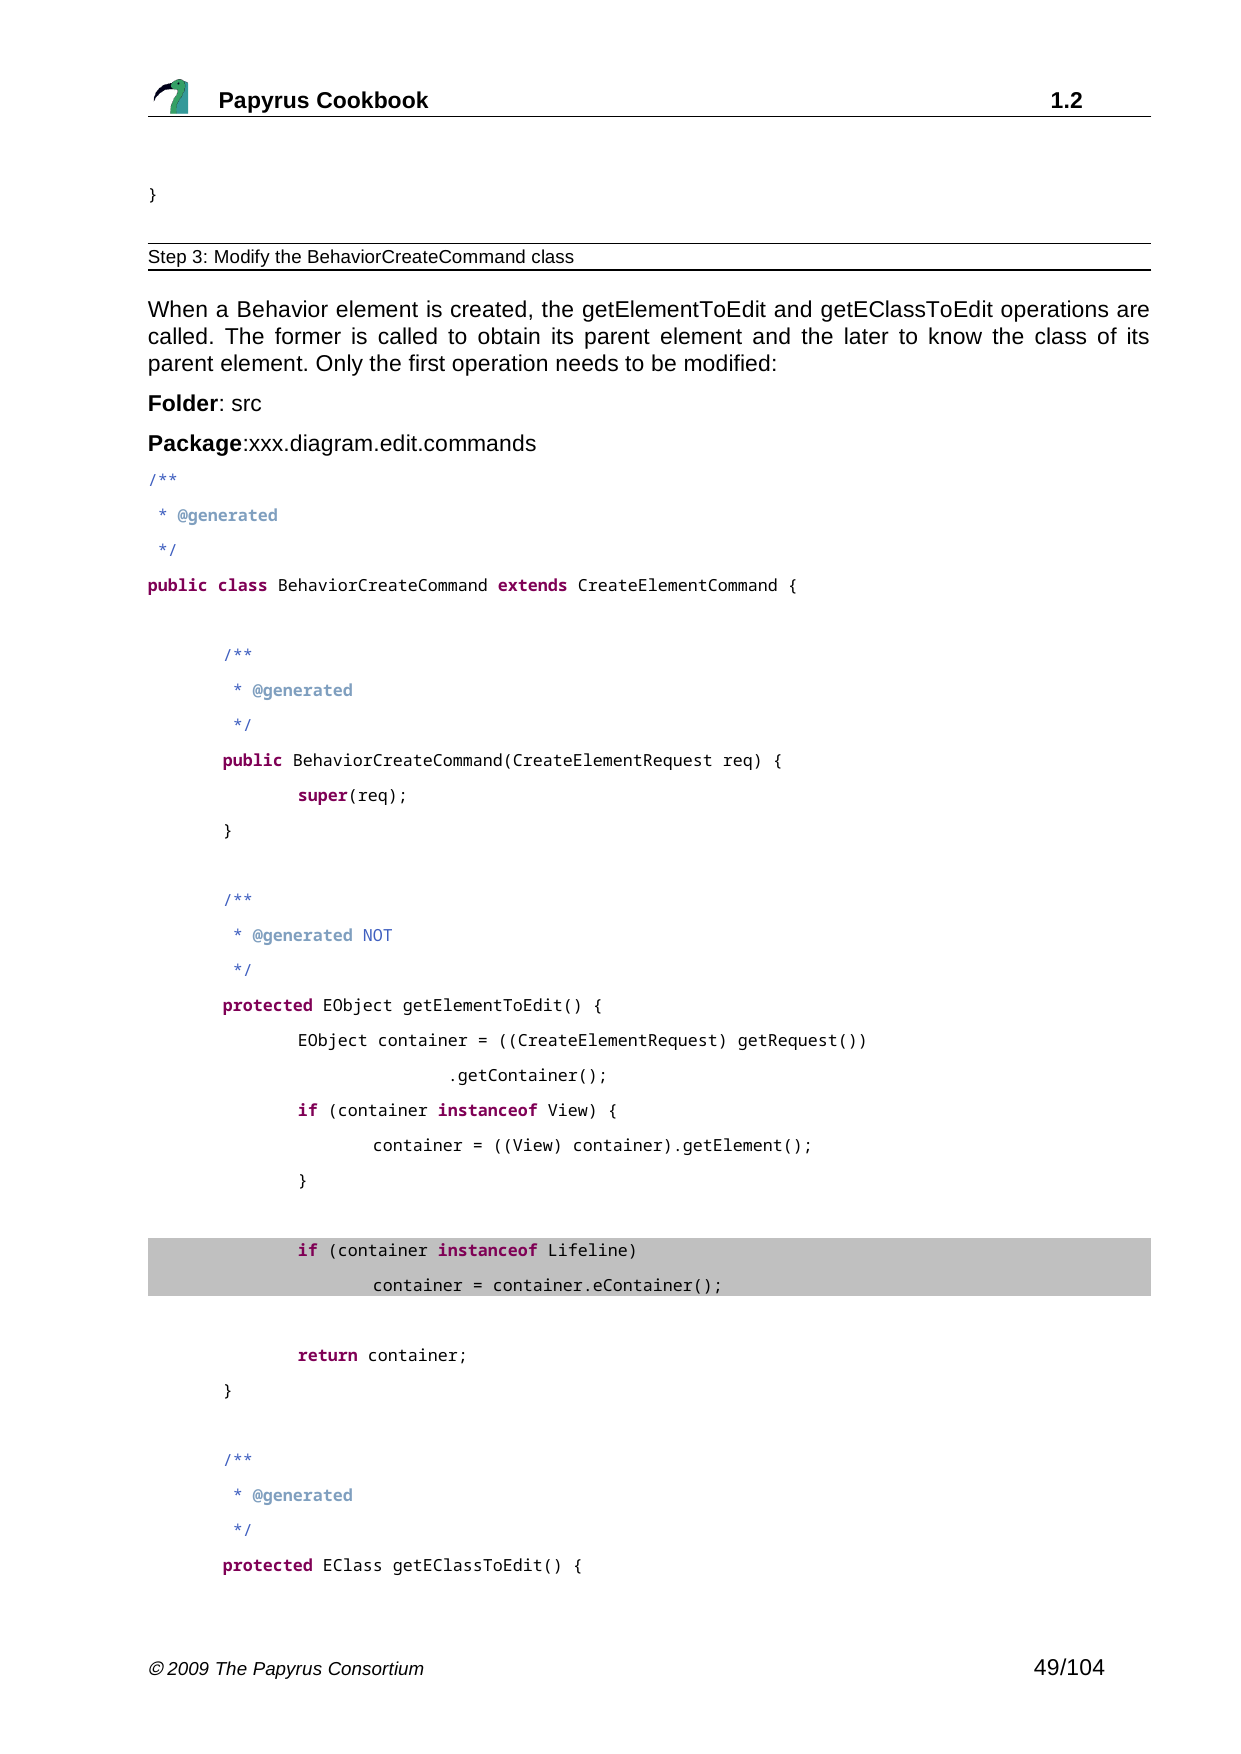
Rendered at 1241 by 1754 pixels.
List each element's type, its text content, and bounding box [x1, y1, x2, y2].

text container = container.eContainer(); [148, 1273, 1151, 1296]
text */ [148, 713, 1151, 736]
text * @generated [148, 1483, 1151, 1506]
text /** [148, 643, 1151, 666]
text protected EObject getElementToEdit() { [148, 993, 1151, 1016]
text * @generated [148, 503, 1151, 526]
text * @generated NOT [148, 923, 1151, 946]
text * @generated [148, 678, 1151, 701]
text Folder: src [148, 389, 1151, 416]
picture [153, 79, 189, 114]
text if (container instanceof Lifeline) [148, 1238, 1151, 1261]
text Package:xxx.diagram.edit.commands [148, 429, 1151, 456]
text super(req); [148, 783, 1151, 806]
text When a Behavior element is created, the getElementToEdit and getEClassToEdit operations are called. The former is called to obtain its parent element and the later to know the class of its parent element. Only the first operation needs to be modified: [148, 296, 1151, 377]
text container = ((View) container).getElement(); [148, 1133, 1151, 1156]
text } [148, 1378, 1151, 1401]
text .getContainer(); [148, 1063, 1151, 1086]
text public BehaviorCreateCommand(CreateElementRequest req) { [148, 748, 1151, 771]
text */ [148, 538, 1151, 561]
text return container; [148, 1343, 1151, 1366]
text */ [148, 1518, 1151, 1541]
text public class BehaviorCreateCommand extends CreateElementCommand { [148, 573, 1151, 596]
text EObject container = ((CreateElementRequest) getRequest()) [148, 1028, 1151, 1051]
text protected EClass getEClassToEdit() { [148, 1553, 1151, 1576]
text /** [148, 888, 1151, 911]
text } [148, 183, 1151, 205]
text /** [148, 1448, 1151, 1471]
text } [148, 818, 1151, 841]
subtitle Step 3: Modify the BehaviorCreateCommand class [148, 244, 1151, 269]
text } [148, 1168, 1151, 1191]
text if (container instanceof View) { [148, 1098, 1151, 1121]
text /** [148, 468, 1151, 491]
text */ [148, 958, 1151, 981]
